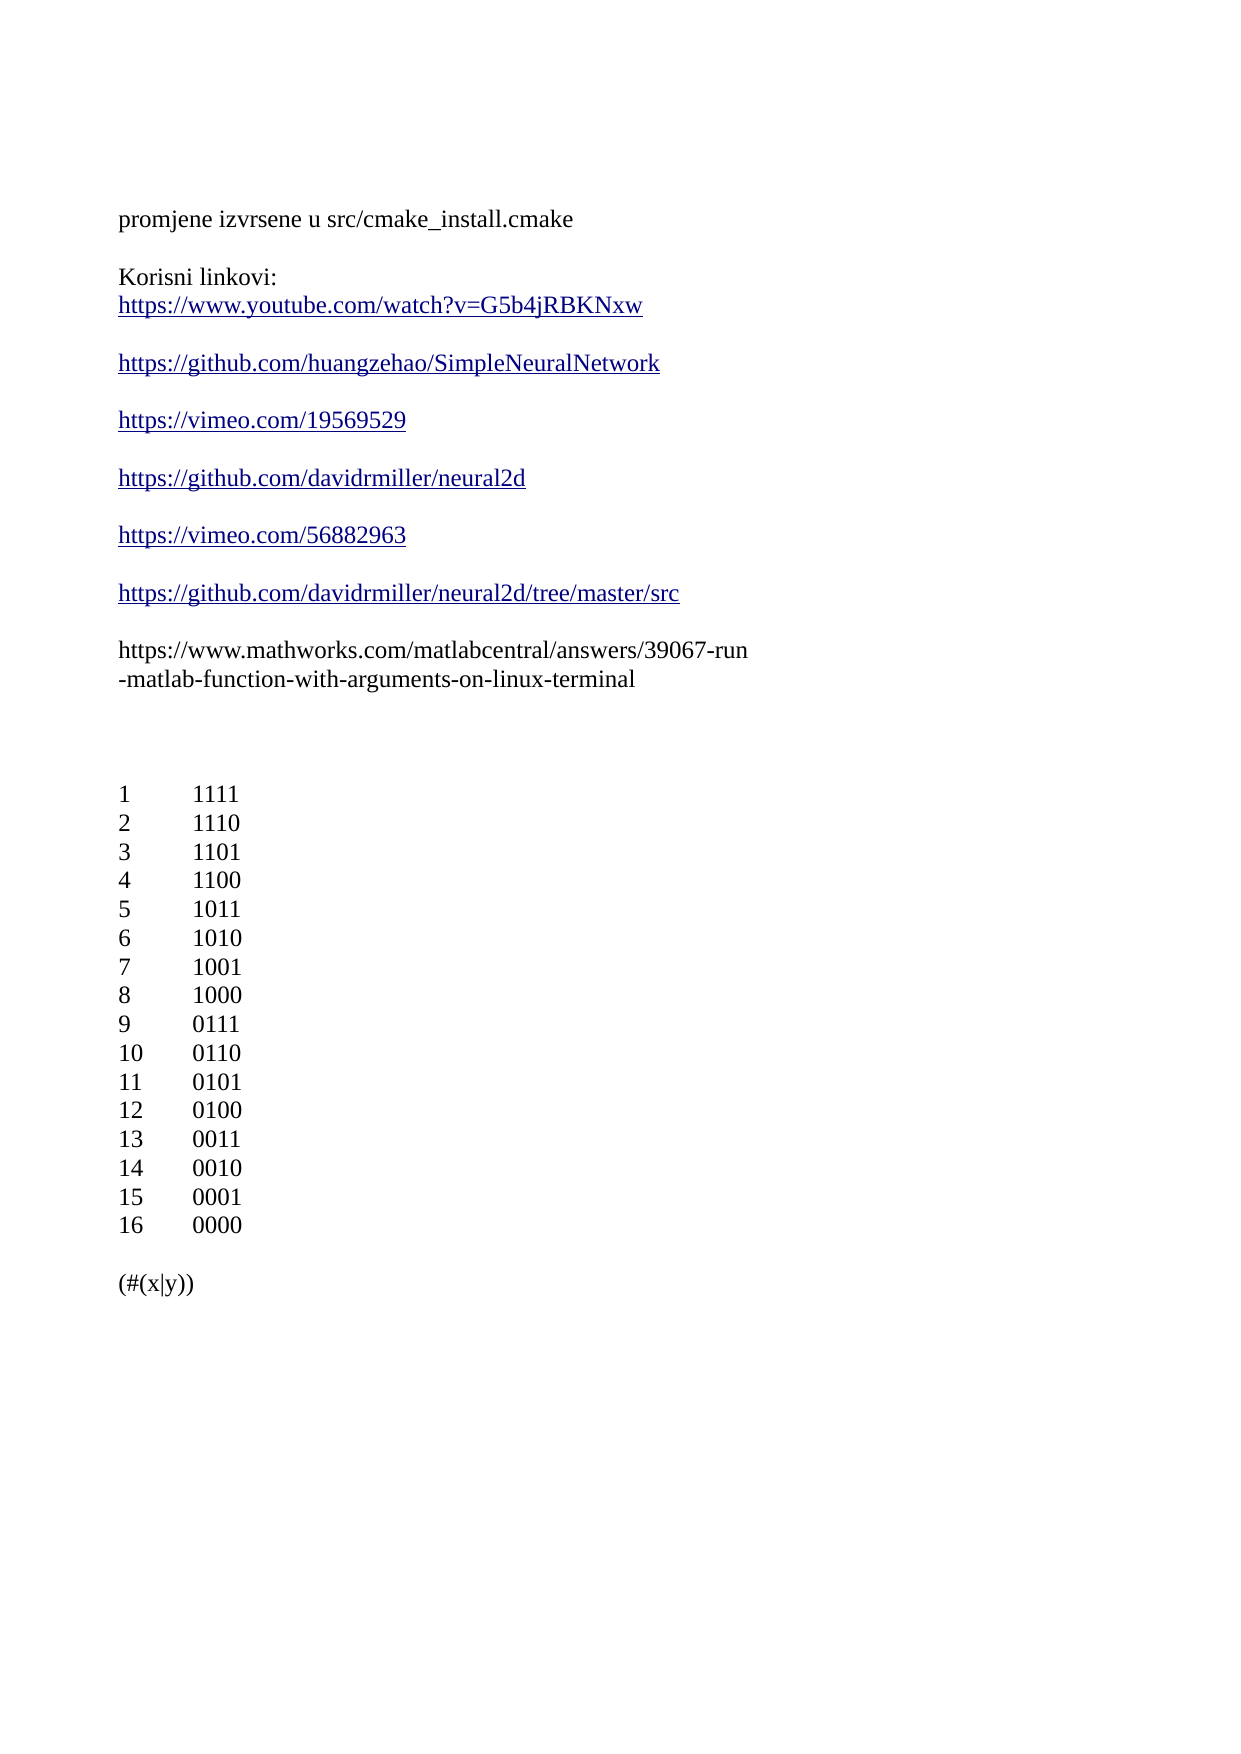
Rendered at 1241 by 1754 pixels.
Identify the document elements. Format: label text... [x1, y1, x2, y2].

text 12 0100 [118, 1096, 1122, 1124]
text https://github.com/davidrmiller/neural2d/tree/master/src [118, 578, 1122, 607]
text 11 0101 [118, 1067, 1122, 1096]
text https://www.youtube.com/watch?v=G5b4jRBKNxw [118, 291, 1122, 319]
text 16 0000 [118, 1211, 1122, 1239]
text 7 1001 [118, 952, 1122, 981]
text (#(x|y)) [118, 1268, 1122, 1297]
text 15 0001 [118, 1182, 1122, 1211]
text 14 0010 [118, 1153, 1122, 1182]
text 9 0111 [118, 1009, 1122, 1038]
text https://github.com/huangzehao/SimpleNeuralNetwork [118, 348, 1122, 377]
text https://vimeo.com/56882963 [118, 521, 1122, 549]
text 4 1100 [118, 866, 1122, 894]
text https://vimeo.com/19569529 [118, 406, 1122, 434]
text promjene izvrsene u src/cmake_install.cmake [118, 204, 1122, 233]
text 3 1101 [118, 837, 1122, 866]
text 1 1111 [118, 779, 1122, 808]
text 13 0011 [118, 1124, 1122, 1153]
text 8 1000 [118, 981, 1122, 1009]
text 6 1010 [118, 923, 1122, 952]
text 2 1110 [118, 808, 1122, 837]
text https://github.com/davidrmiller/neural2d [118, 463, 1122, 492]
text Korisni linkovi: [118, 262, 1122, 291]
text -matlab-function-with-arguments-on-linux-terminal [118, 664, 1122, 693]
text 10 0110 [118, 1038, 1122, 1067]
text https://www.mathworks.com/matlabcentral/answers/39067-run [118, 636, 1122, 664]
text 5 1011 [118, 894, 1122, 923]
